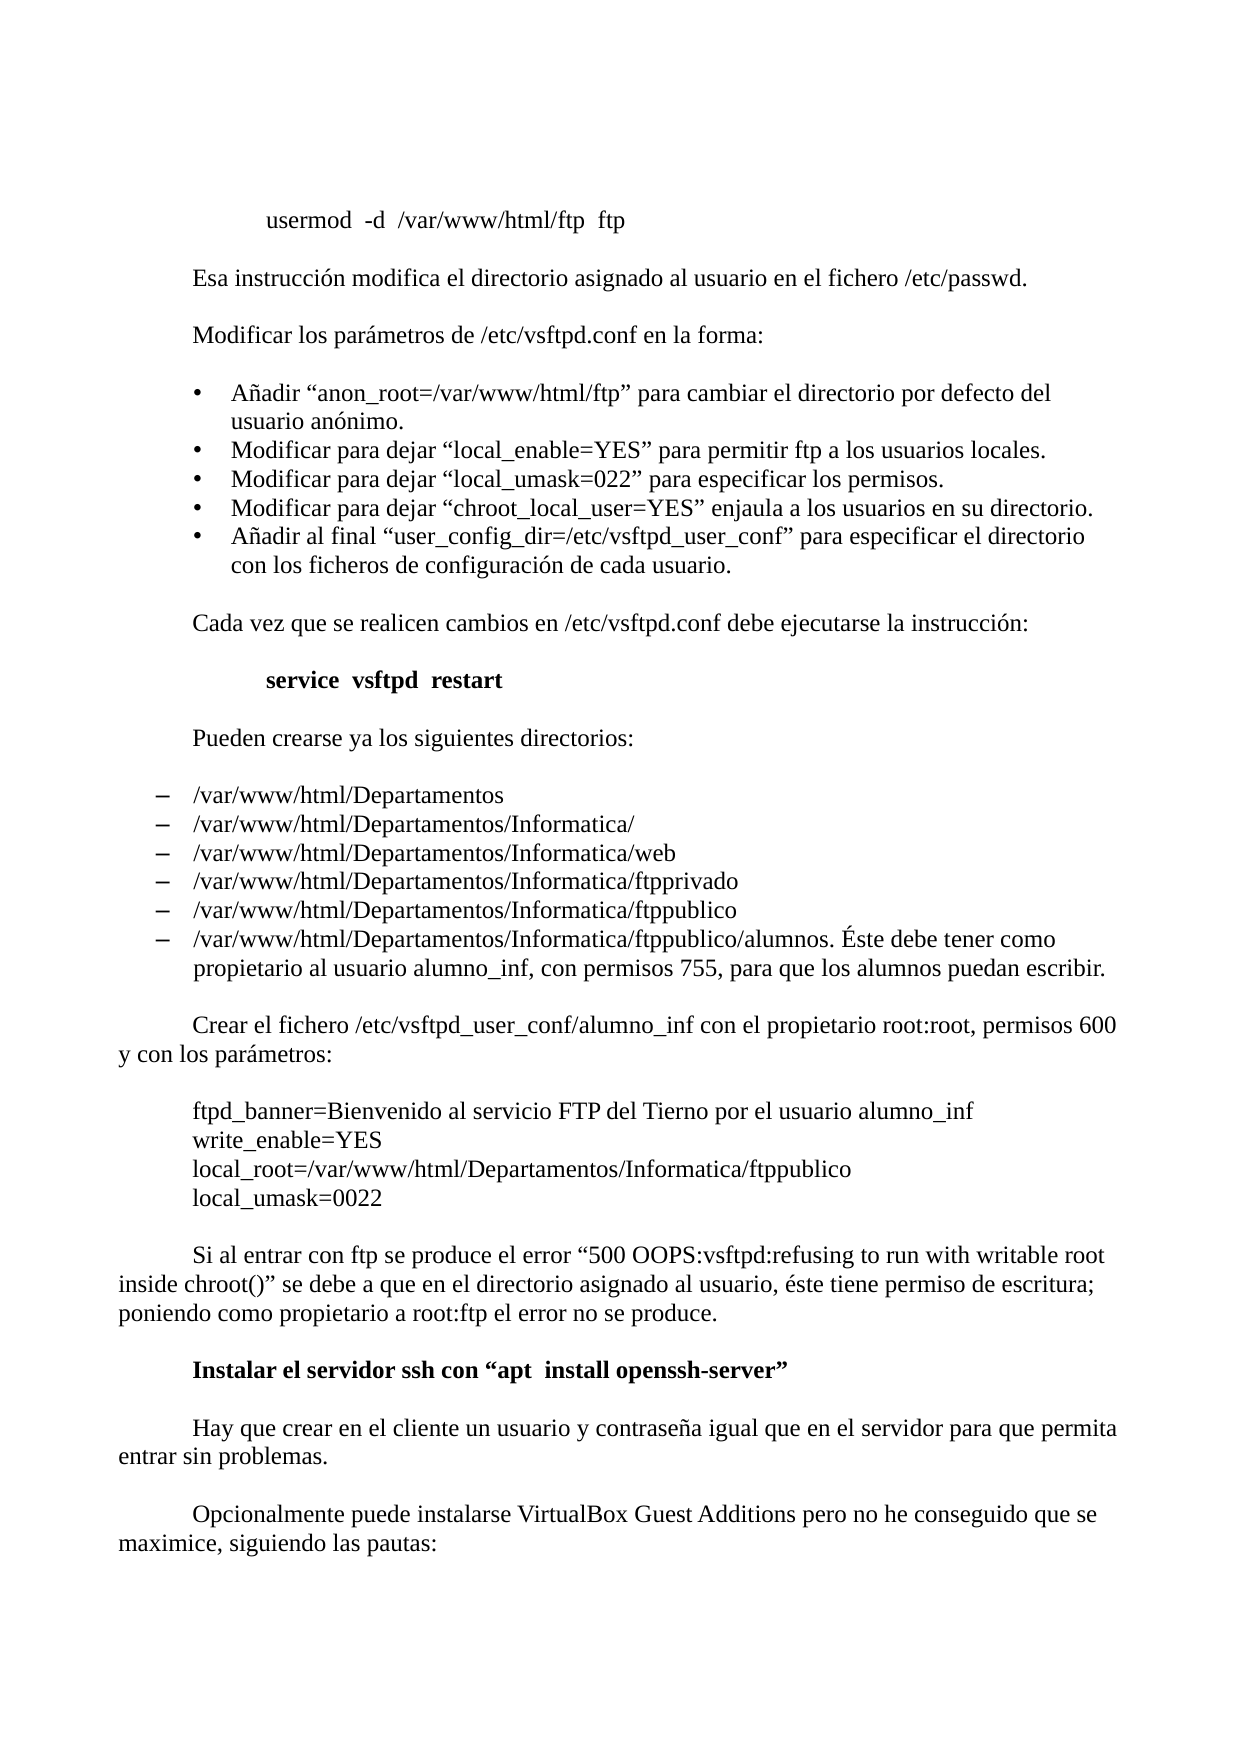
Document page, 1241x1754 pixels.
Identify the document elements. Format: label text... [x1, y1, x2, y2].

list Modificar para dejar “chroot_local_user=YES” enjaula a los usuarios en su directorio. [193, 493, 1122, 521]
text usermod -d /var/www/html/ftp ftp [118, 205, 1122, 234]
text ftpd_banner=Bienvenido al servicio FTP del Tierno por el usuario alumno_inf [118, 1096, 1122, 1125]
text local_root=/var/www/html/Departamentos/Informatica/ftppublico [118, 1154, 1122, 1183]
text service vsftpd restart [118, 665, 1122, 694]
list Añadir al final “user_config_dir=/etc/vsftpd_user_conf” para especificar el directorio con los ficheros de configuración de cada usuario. [193, 521, 1122, 579]
list Añadir “anon_root=/var/www/html/ftp” para cambiar el directorio por defecto del usuario anónimo. [193, 378, 1122, 435]
list /var/www/html/Departamentos [156, 780, 1122, 809]
list /var/www/html/Departamentos/Informatica/ftpprivado [156, 866, 1122, 895]
text Cada vez que se realicen cambios en /etc/vsftpd.conf debe ejecutarse la instrucción: [118, 608, 1122, 636]
text Pueden crearse ya los siguientes directorios: [118, 723, 1122, 751]
list /var/www/html/Departamentos/Informatica/ftppublico [156, 895, 1122, 924]
text Crear el fichero /etc/vsftpd_user_conf/alumno_inf con el propietario root:root, permisos 600 y con los parámetros: [118, 1010, 1122, 1068]
text Instalar el servidor ssh con “apt install openssh-server” [118, 1355, 1122, 1384]
text Esa instrucción modifica el directorio asignado al usuario en el fichero /etc/passwd. [118, 263, 1122, 291]
text local_umask=0022 [118, 1183, 1122, 1211]
list /var/www/html/Departamentos/Informatica/ftppublico/alumnos. Éste debe tener como propietario al usuario alumno_inf, con permisos 755, para que los alumnos puedan escribir. [156, 924, 1122, 981]
list /var/www/html/Departamentos/Informatica/web [156, 838, 1122, 866]
text Modificar los parámetros de /etc/vsftpd.conf en la forma: [118, 320, 1122, 349]
text Hay que crear en el cliente un usuario y contraseña igual que en el servidor para que permita entrar sin problemas. [118, 1413, 1122, 1470]
text Opcionalmente puede instalarse VirtualBox Guest Additions pero no he conseguido que se maximice, siguiendo las pautas: [118, 1499, 1122, 1556]
text write_enable=YES [118, 1125, 1122, 1154]
text Si al entrar con ftp se produce el error “500 OOPS:vsftpd:refusing to run with writable root inside chroot()” se debe a que en el directorio asignado al usuario, éste tiene permiso de escritura; poniendo como propietario a root:ftp el error no se produce. [118, 1240, 1122, 1326]
list /var/www/html/Departamentos/Informatica/ [156, 809, 1122, 838]
list Modificar para dejar “local_enable=YES” para permitir ftp a los usuarios locales. [193, 435, 1122, 464]
list Modificar para dejar “local_umask=022” para especificar los permisos. [193, 464, 1122, 493]
